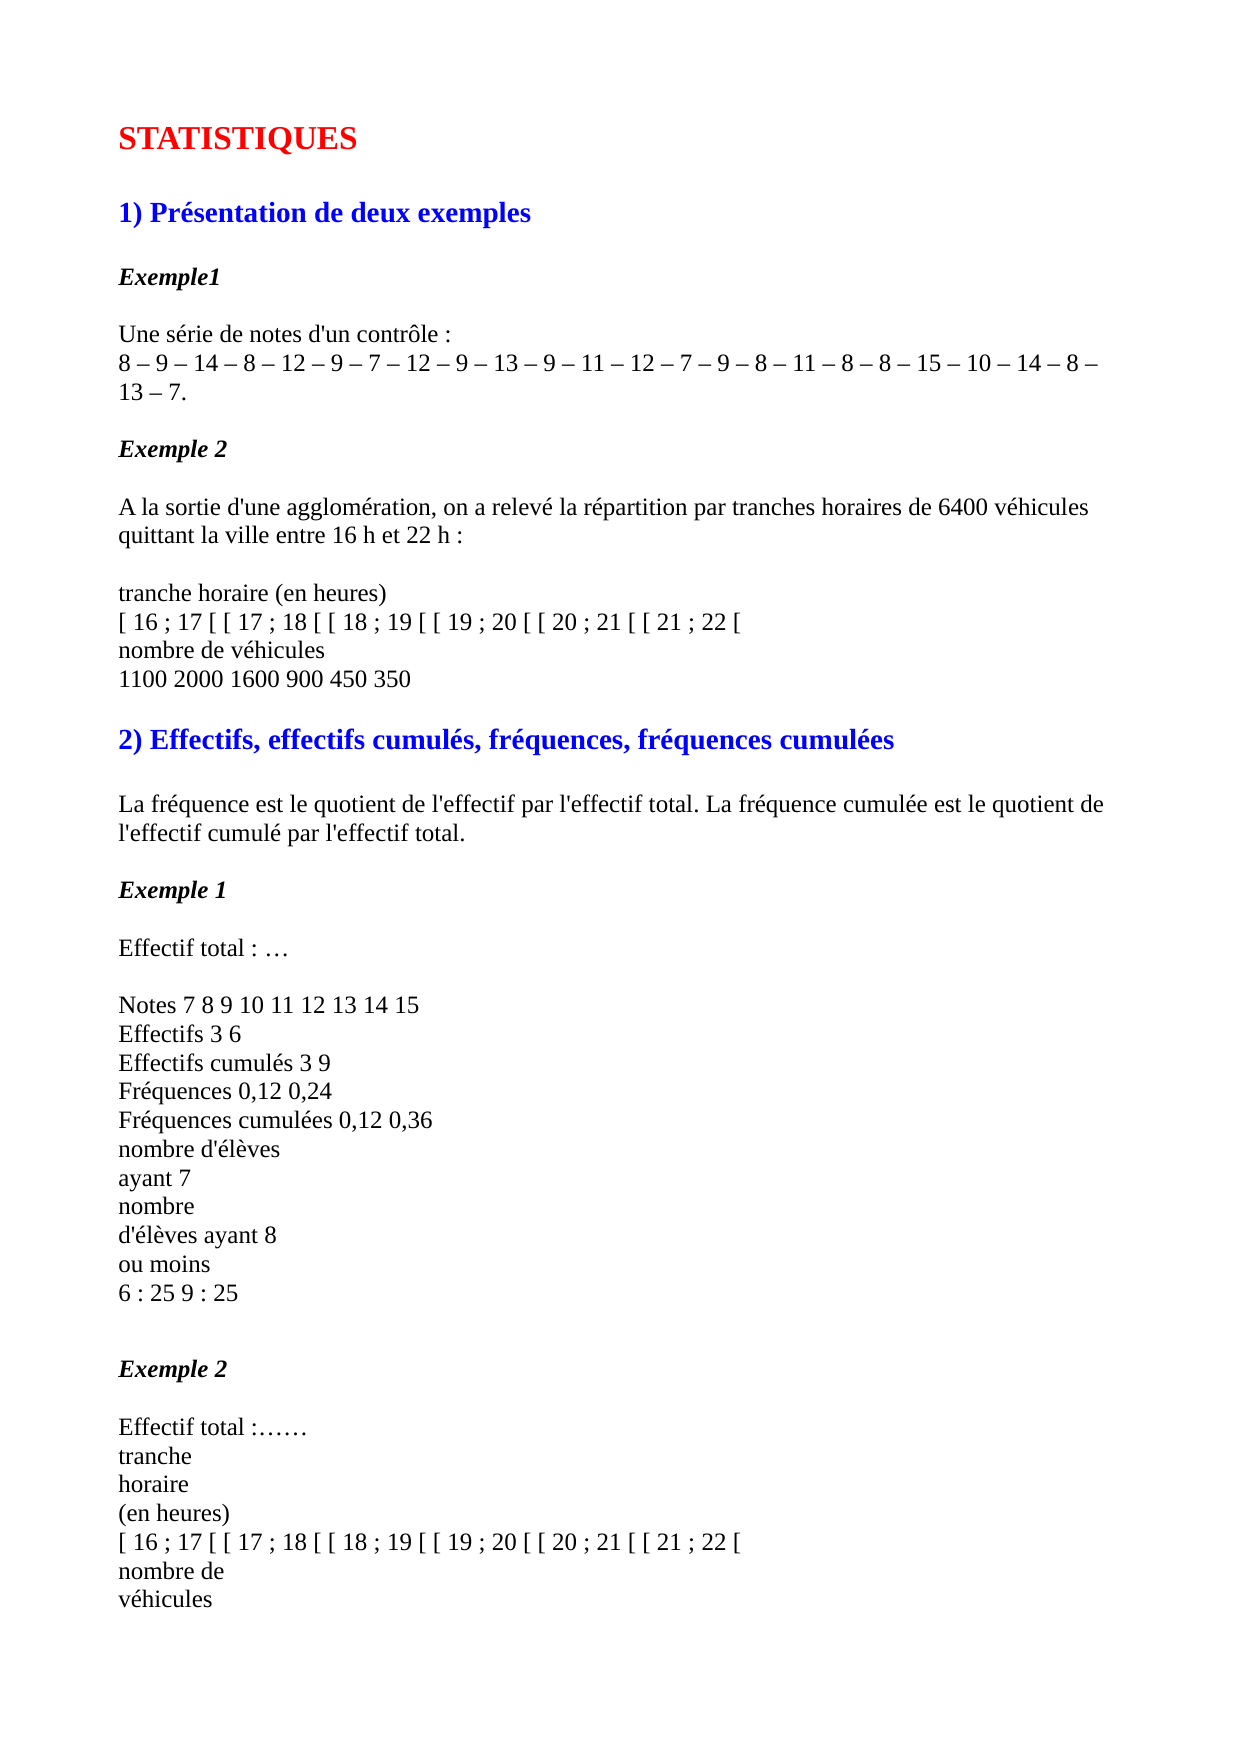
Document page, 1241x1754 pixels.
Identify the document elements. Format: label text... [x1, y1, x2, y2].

text A la sortie d'une agglomération, on a relevé la répartition par tranches horaires de 6400 véhicules quittant la ville entre 16 h et 22 h : [118, 492, 1122, 549]
text 8 – 9 – 14 – 8 – 12 – 9 – 7 – 12 – 9 – 13 – 9 – 11 – 12 – 7 – 9 – 8 – 11 – 8 – 8 – 15 – 10 – 14 – 8 – 13 – 7. [118, 348, 1122, 406]
text Une série de notes d'un contrôle : [118, 319, 1122, 348]
text ou moins [118, 1249, 1122, 1278]
text l'effectif cumulé par l'effectif total. [118, 818, 1122, 846]
text Effectifs cumulés 3 9 [118, 1048, 1122, 1076]
text Fréquences cumulées 0,12 0,36 [118, 1105, 1122, 1134]
text d'élèves ayant 8 [118, 1220, 1122, 1249]
text Effectifs 3 6 [118, 1019, 1122, 1048]
text Notes 7 8 9 10 11 12 13 14 15 [118, 990, 1122, 1019]
text tranche [118, 1441, 1122, 1469]
text [ 16 ; 17 [ [ 17 ; 18 [ [ 18 ; 19 [ [ 19 ; 20 [ [ 20 ; 21 [ [ 21 ; 22 [ [118, 1527, 1122, 1556]
text Exemple 1 [118, 875, 1122, 904]
text (en heures) [118, 1498, 1122, 1527]
text Effectif total :…… [118, 1412, 1122, 1441]
text STATISTIQUES [118, 118, 1122, 156]
text ayant 7 [118, 1163, 1122, 1191]
text horaire [118, 1469, 1122, 1498]
text nombre d'élèves [118, 1134, 1122, 1163]
text [ 16 ; 17 [ [ 17 ; 18 [ [ 18 ; 19 [ [ 19 ; 20 [ [ 20 ; 21 [ [ 21 ; 22 [ [118, 607, 1122, 636]
text La fréquence est le quotient de l'effectif par l'effectif total. La fréquence cumulée est le quotient de [118, 789, 1122, 818]
text nombre de [118, 1556, 1122, 1584]
text véhicules [118, 1584, 1122, 1613]
text 1100 2000 1600 900 450 350 [118, 664, 1122, 693]
text Exemple1 [118, 262, 1122, 291]
text Effectif total : … [118, 933, 1122, 961]
text Exemple 2 [118, 434, 1122, 463]
text Exemple 2 [118, 1354, 1122, 1383]
text nombre de véhicules [118, 636, 1122, 664]
text Fréquences 0,12 0,24 [118, 1076, 1122, 1105]
text 6 : 25 9 : 25 [118, 1278, 1122, 1306]
text nombre [118, 1191, 1122, 1220]
text 1) Présentation de deux exemples [118, 195, 1122, 228]
text 2) Effectifs, effectifs cumulés, fréquences, fréquences cumulées [118, 722, 1122, 755]
text tranche horaire (en heures) [118, 578, 1122, 607]
